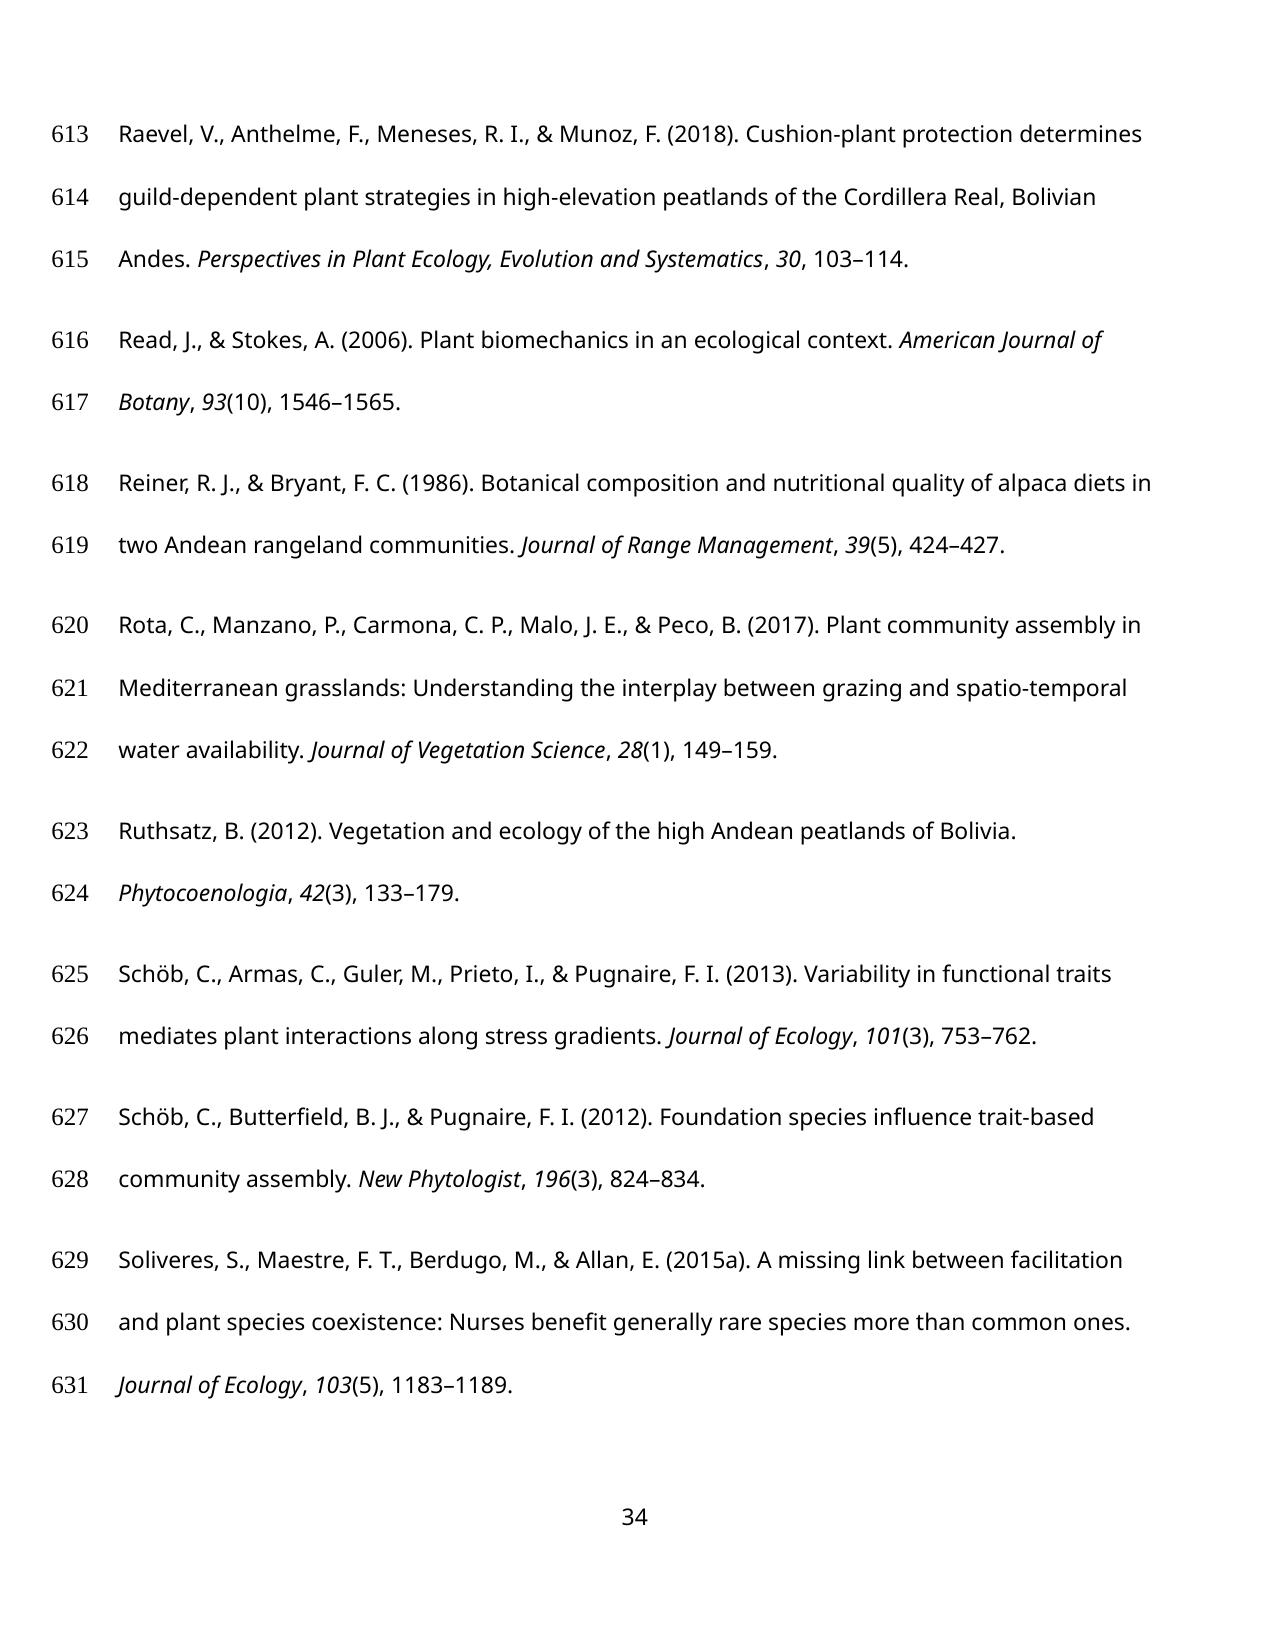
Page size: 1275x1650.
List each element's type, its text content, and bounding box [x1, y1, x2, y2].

text Schöb, C., Armas, C., Guler, M., Prieto, I., & Pugnaire, F. I. (2013). Variability in functional traits mediates plant interactions along stress gradients. Journal of Ecology, 101(3), 753–762. [118, 958, 1157, 1051]
text Reiner, R. J., & Bryant, F. C. (1986). Botanical composition and nutritional quality of alpaca diets in two Andean rangeland communities. Journal of Range Management, 39(5), 424–427. [118, 466, 1157, 560]
text Raevel, V., Anthelme, F., Meneses, R. I., & Munoz, F. (2018). Cushion-plant protection determines guild-dependent plant strategies in high-elevation peatlands of the Cordillera Real, Bolivian Andes. Perspectives in Plant Ecology, Evolution and Systematics, 30, 103–114. [118, 118, 1157, 274]
text Ruthsatz, B. (2012). Vegetation and ecology of the high Andean peatlands of Bolivia. Phytocoenologia, 42(3), 133–179. [118, 815, 1157, 908]
text Rota, C., Manzano, P., Carmona, C. P., Malo, J. E., & Peco, B. (2017). Plant community assembly in Mediterranean grasslands: Understanding the interplay between grazing and spatio-temporal water availability. Journal of Vegetation Science, 28(1), 149–159. [118, 609, 1157, 766]
text Read, J., & Stokes, A. (2006). Plant biomechanics in an ecological context. American Journal of Botany, 93(10), 1546–1565. [118, 323, 1157, 417]
text Soliveres, S., Maestre, F. T., Berdugo, M., & Allan, E. (2015a). A missing link between facilitation and plant species coexistence: Nurses benefit generally rare species more than common ones. Journal of Ecology, 103(5), 1183–1189. [118, 1243, 1157, 1400]
text Schöb, C., Butterfield, B. J., & Pugnaire, F. I. (2012). Foundation species influence trait-based community assembly. New Phytologist, 196(3), 824–834. [118, 1101, 1157, 1194]
